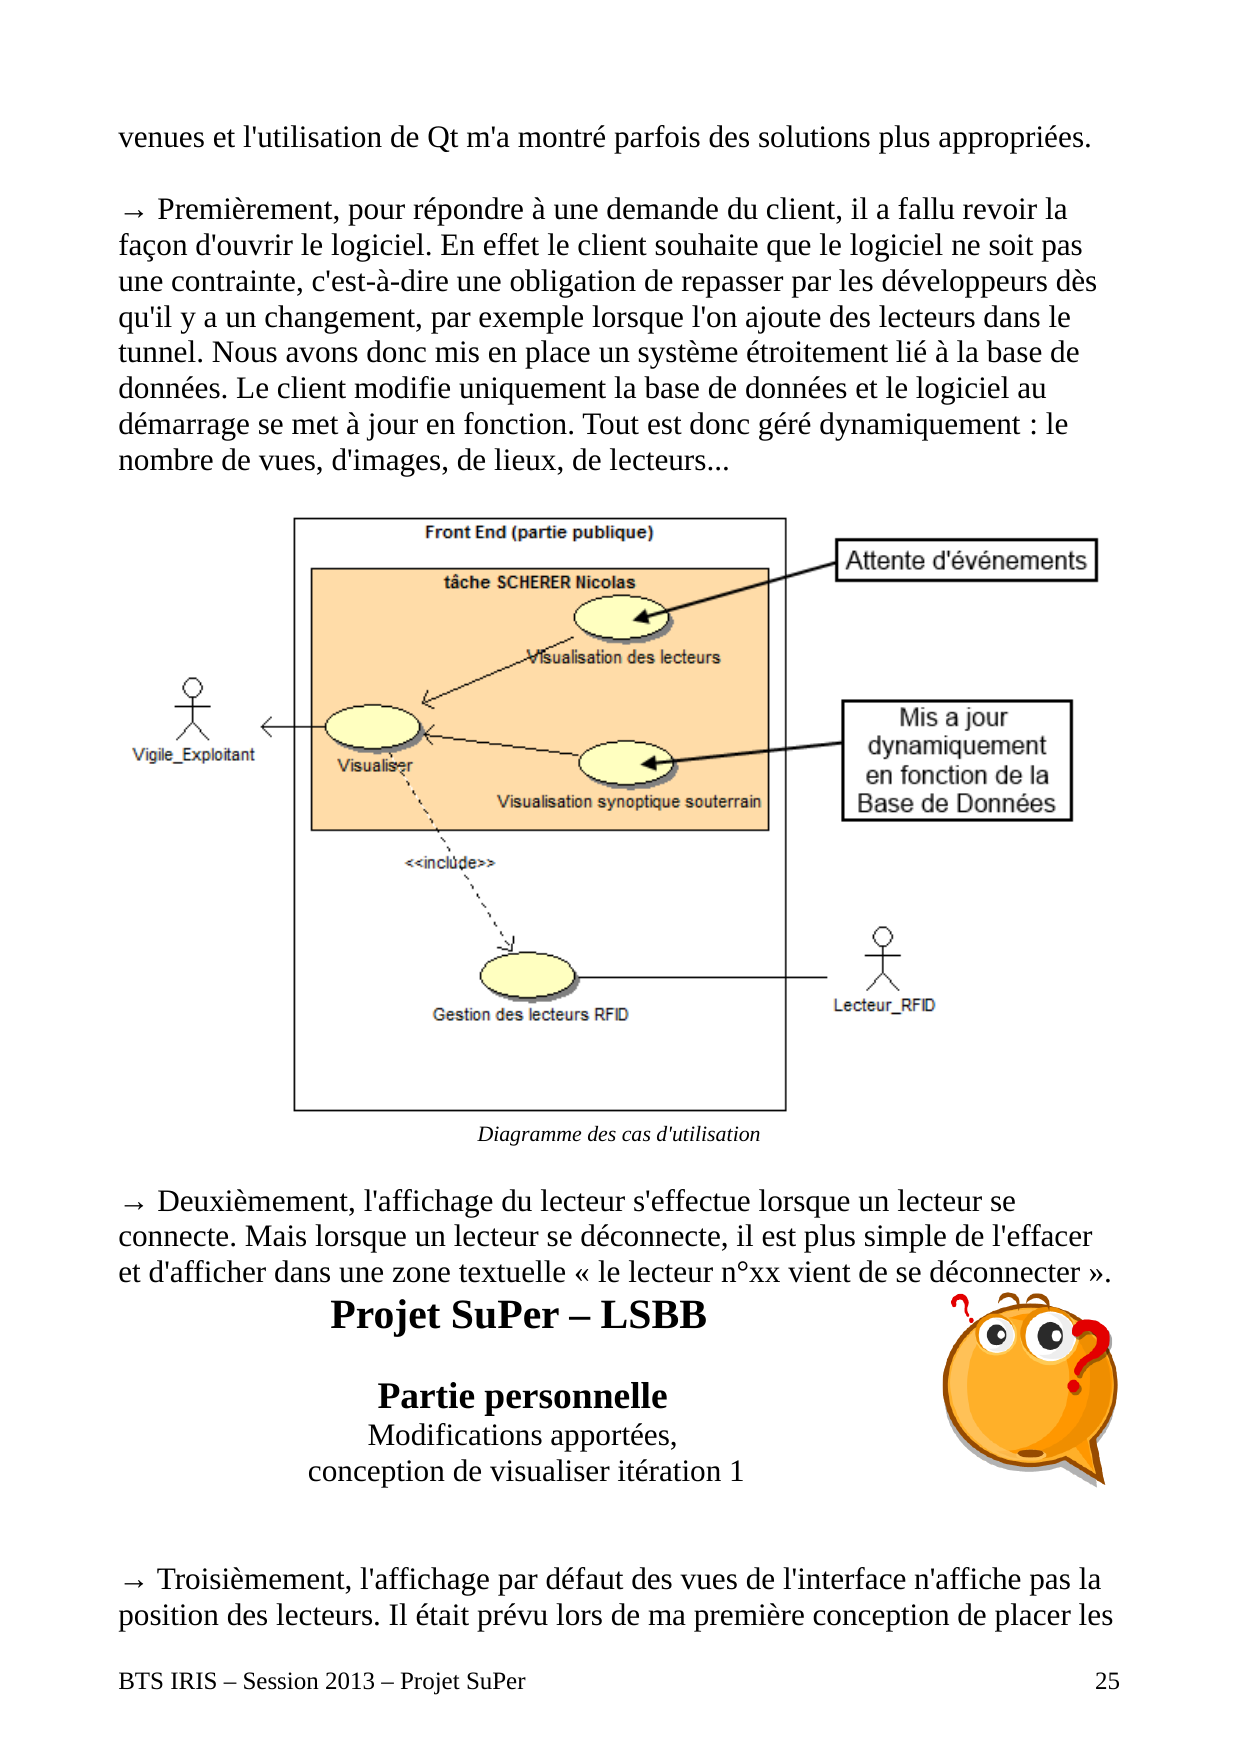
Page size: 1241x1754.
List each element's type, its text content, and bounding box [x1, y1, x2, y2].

text → Troisièmement, l'affichage par défaut des vues de l'interface n'affiche pas la position des lecteurs. Il était prévu lors de ma première conception de placer les [118, 1560, 1122, 1632]
text venues et l'utilisation de Qt m'a montré parfois des solutions plus appropriées. [118, 118, 1122, 154]
text Modifications apportées, [118, 1417, 927, 1452]
text Diagramme des cas d'utilisation [118, 477, 1122, 1146]
text Projet SuPer – LSBB [118, 1289, 1122, 1337]
text → Premièrement, pour répondre à une demande du client, il a fallu revoir la façon d'ouvrir le logiciel. En effet le client souhaite que le logiciel ne soit pas une contrainte, c'est-à-dire une obligation de repasser par les développeurs dès qu'il y a un changement, par exemple lorsque l'on ajoute des lecteurs dans le tunnel. Nous avons donc mis en place un système étroitement lié à la base de données. Le client modifie uniquement la base de données et le logiciel au démarrage se met à jour en fonction. Tout est donc géré dynamiquement : le nombre de vues, d'images, de lieux, de lecteurs... [118, 190, 1122, 477]
text → Deuxièmement, l'affichage du lecteur s'effectue lorsque un lecteur se connecte. Mais lorsque un lecteur se déconnecte, il est plus simple de l'effacer et d'afficher dans une zone textuelle « le lecteur n°xx vient de se déconnecter ». [118, 1182, 1122, 1289]
text conception de visualiser itération 1 [118, 1452, 927, 1488]
picture [927, 1290, 1123, 1488]
picture [128, 494, 1103, 1121]
text Partie personnelle [118, 1373, 927, 1417]
